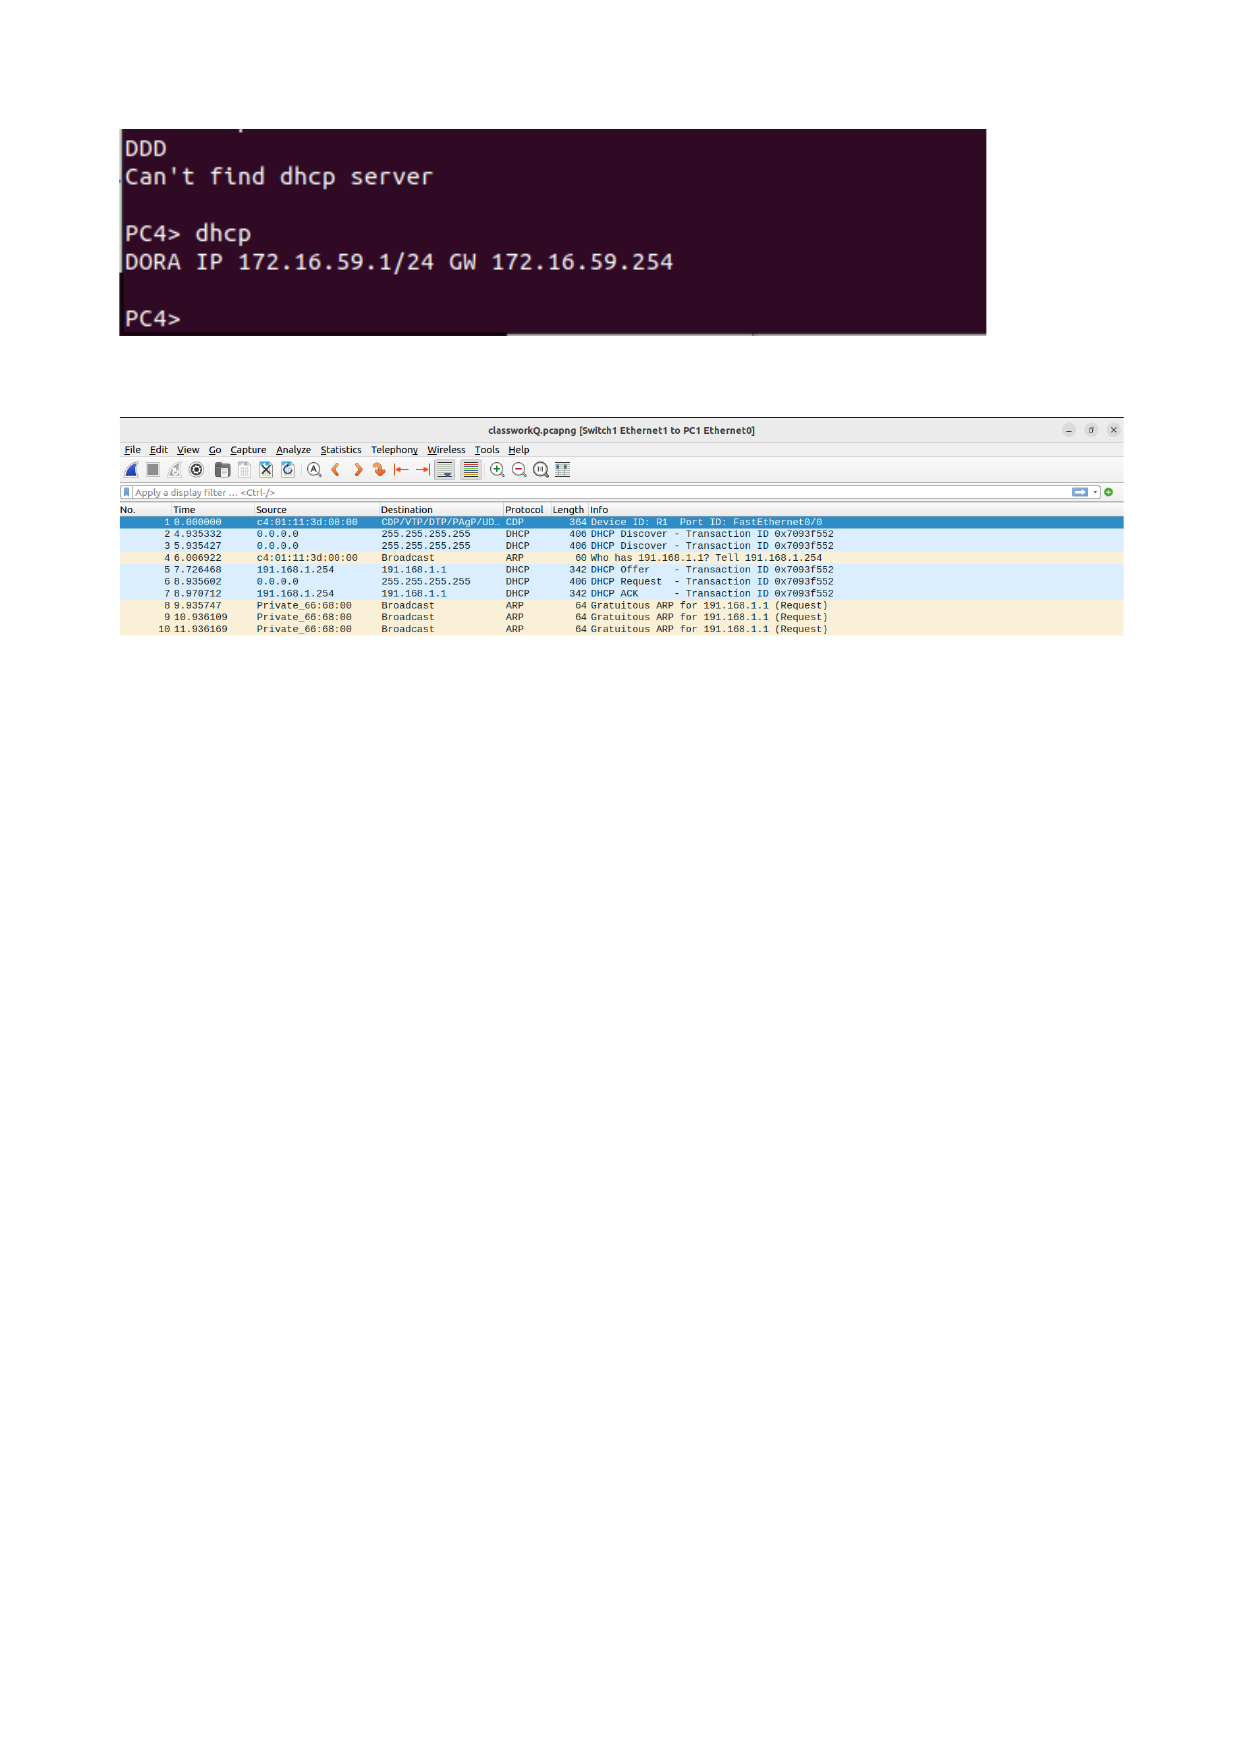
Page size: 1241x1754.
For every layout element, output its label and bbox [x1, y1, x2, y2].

picture [119, 417, 1124, 647]
picture [119, 129, 987, 336]
